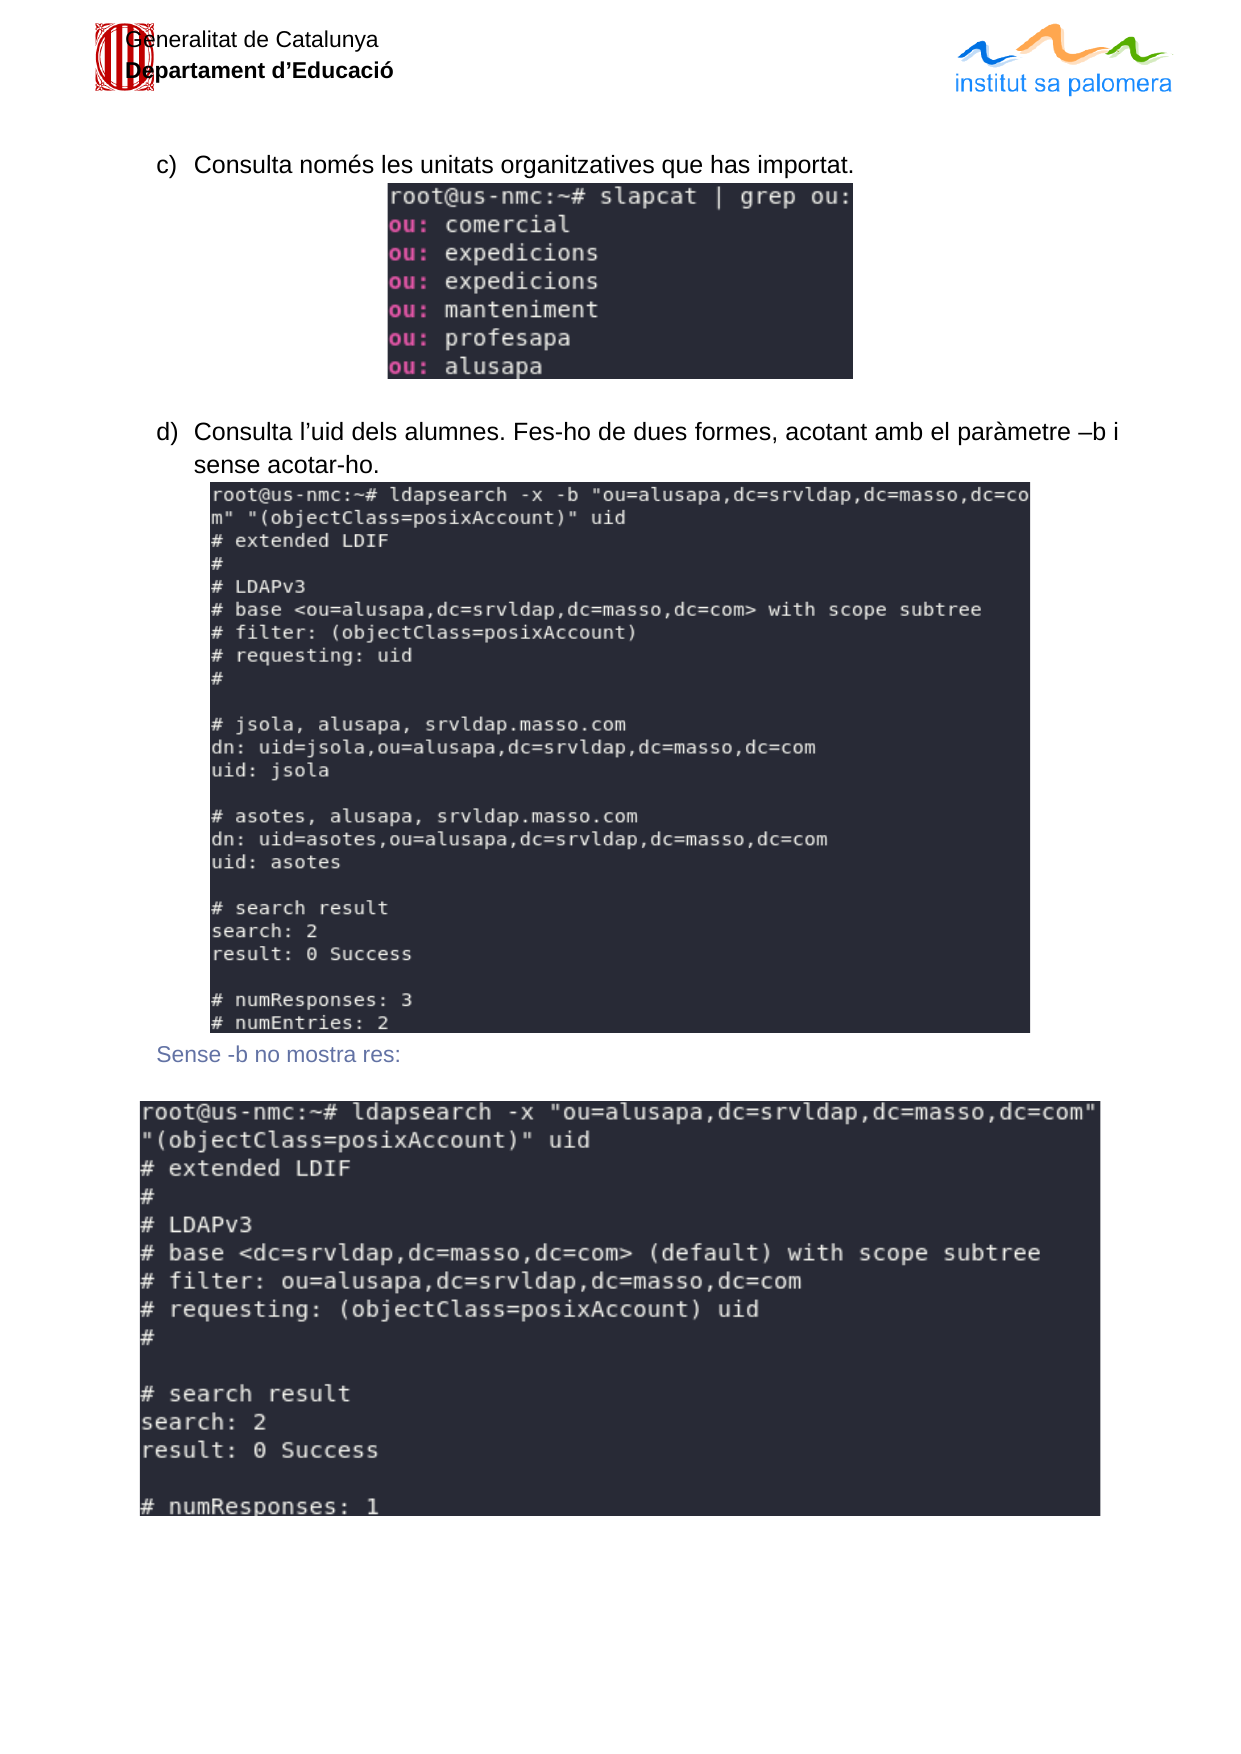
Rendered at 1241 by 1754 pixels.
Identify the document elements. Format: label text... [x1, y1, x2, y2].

picture [387, 183, 853, 379]
picture [93, 21, 155, 93]
list Sense -b no mostra res: [156, 483, 1121, 1067]
picture [948, 21, 1177, 100]
list Consulta l’uid dels alumnes. Fes-ho de dues formes, acotant amb el paràmetre –b i sense acotar-ho. [156, 417, 1121, 478]
picture [139, 1101, 1101, 1516]
picture [210, 482, 1031, 1033]
list Consulta només les unitats organitzatives que has importat. [156, 150, 1121, 179]
